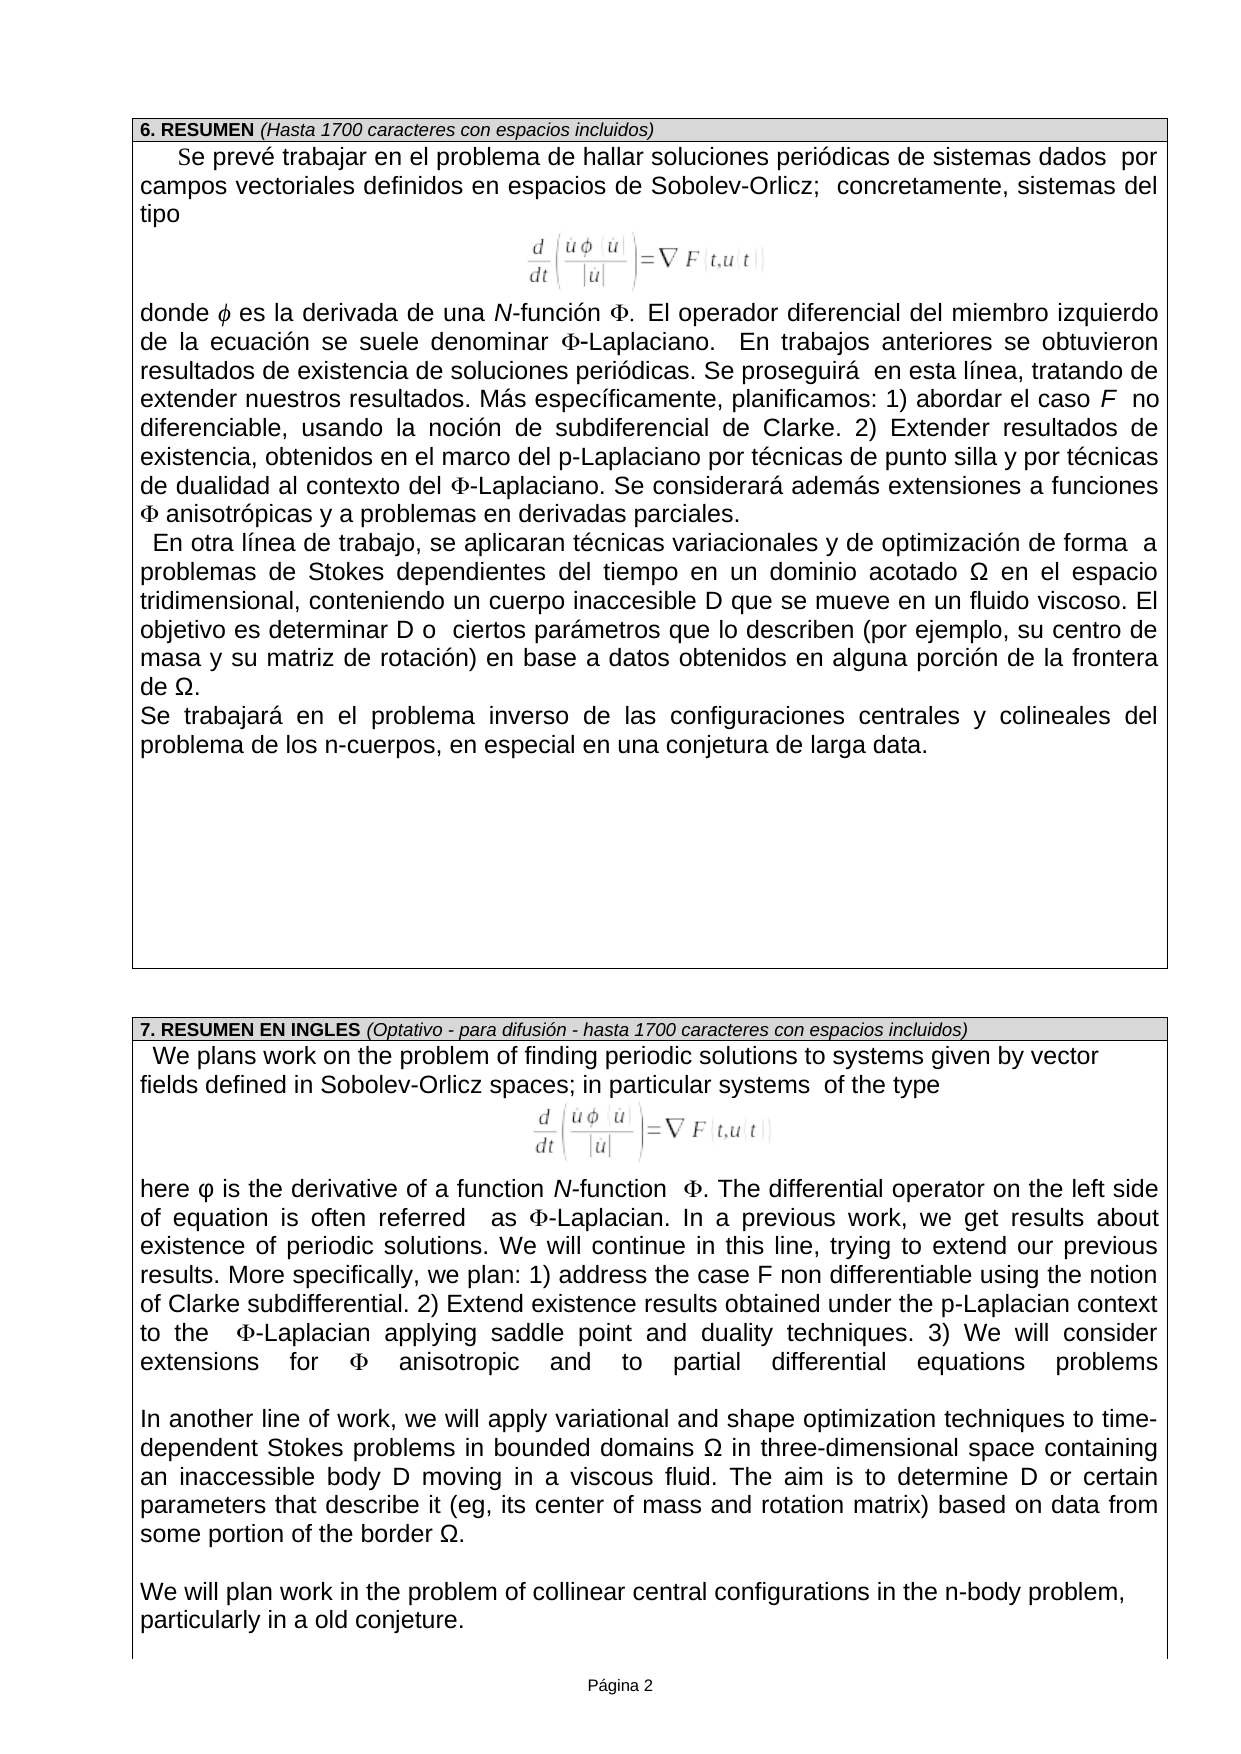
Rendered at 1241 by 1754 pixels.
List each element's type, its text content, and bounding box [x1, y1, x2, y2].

table_cell Se prevé trabajar en el problema de hallar soluciones periódicas de sistemas dados por campos vectoriales definidos en espacios de Sobolev-Orlicz; concretamente, sistemas del tipo donde ϕ es la derivada de una N-función El operador diferencial del miembro izquierdo de la ecuación se suele denominar Laplaciano. En trabajos anteriores se obtuvieron resultados de existencia de soluciones periódicas. Se proseguirá en esta línea, tratando de extender nuestros resultados. Más específicamente, planificamos: 1) abordar el caso F no diferenciable, usando la noción de subdiferencial de Clarke. 2) Extender resultados de existencia, obtenidos en el marco del p-Laplaciano por técnicas de punto silla y por técnicas de dualidad al contexto del -Laplaciano. Se considerará además extensiones a funciones  anisotrópicas y a problemas en derivadas parciales. En otra línea de trabajo, se aplicaran técnicas variacionales y de optimización de forma a problemas de Stokes dependientes del tiempo en un dominio acotado Ω en el espacio tridimensional, conteniendo un cuerpo inaccesible D que se mueve en un fluido viscoso. El objetivo es determinar D o ciertos parámetros que lo describen (por ejemplo, su centro de masa y su matriz de rotación) en base a datos obtenidos en alguna porción de la frontera de Ω. Se trabajará en el problema inverso de las configuraciones centrales y colineales del problema de los n-cuerpos, en especial en una conjetura de larga data. [133, 142, 1167, 968]
table_cell [133, 969, 1167, 1017]
table_cell We plans work on the problem of finding periodic solutions to systems given by vector fields defined in Sobolev-Orlicz spaces; in particular systems of the type here φ is the derivative of a function N-function . The differential operator on the left side of equation is often referred as -Laplacian. In a previous work, we get results about existence of periodic solutions. We will continue in this line, trying to extend our previous results. More specifically, we plan: 1) address the case F non differentiable using the notion of Clarke subdifferential. 2) Extend existence results obtained under the p-Laplacian context to the -Laplacian applying saddle point and duality techniques. 3) We will consider extensions for  anisotropic and to partial differential equations problems In another line of work, we will apply variational and shape optimization techniques to time-dependent Stokes problems in bounded domains Ω in three-dimensional space containing an inaccessible body D moving in a viscous fluid. The aim is to determine D or certain parameters that describe it (eg, its center of mass and rotation matrix) based on data from some portion of the border Ω. We will plan work in the problem of collinear central configurations in the n-body problem, particularly in a old conjeture. [133, 1041, 1167, 1659]
table_cell 6. RESUMEN (Hasta 1700 caracteres con espacios incluidos) [133, 119, 1167, 141]
table_cell 7. RESUMEN EN INGLES (Optativo - para difusión - hasta 1700 caracteres con espacios incluidos) [133, 1018, 1167, 1040]
